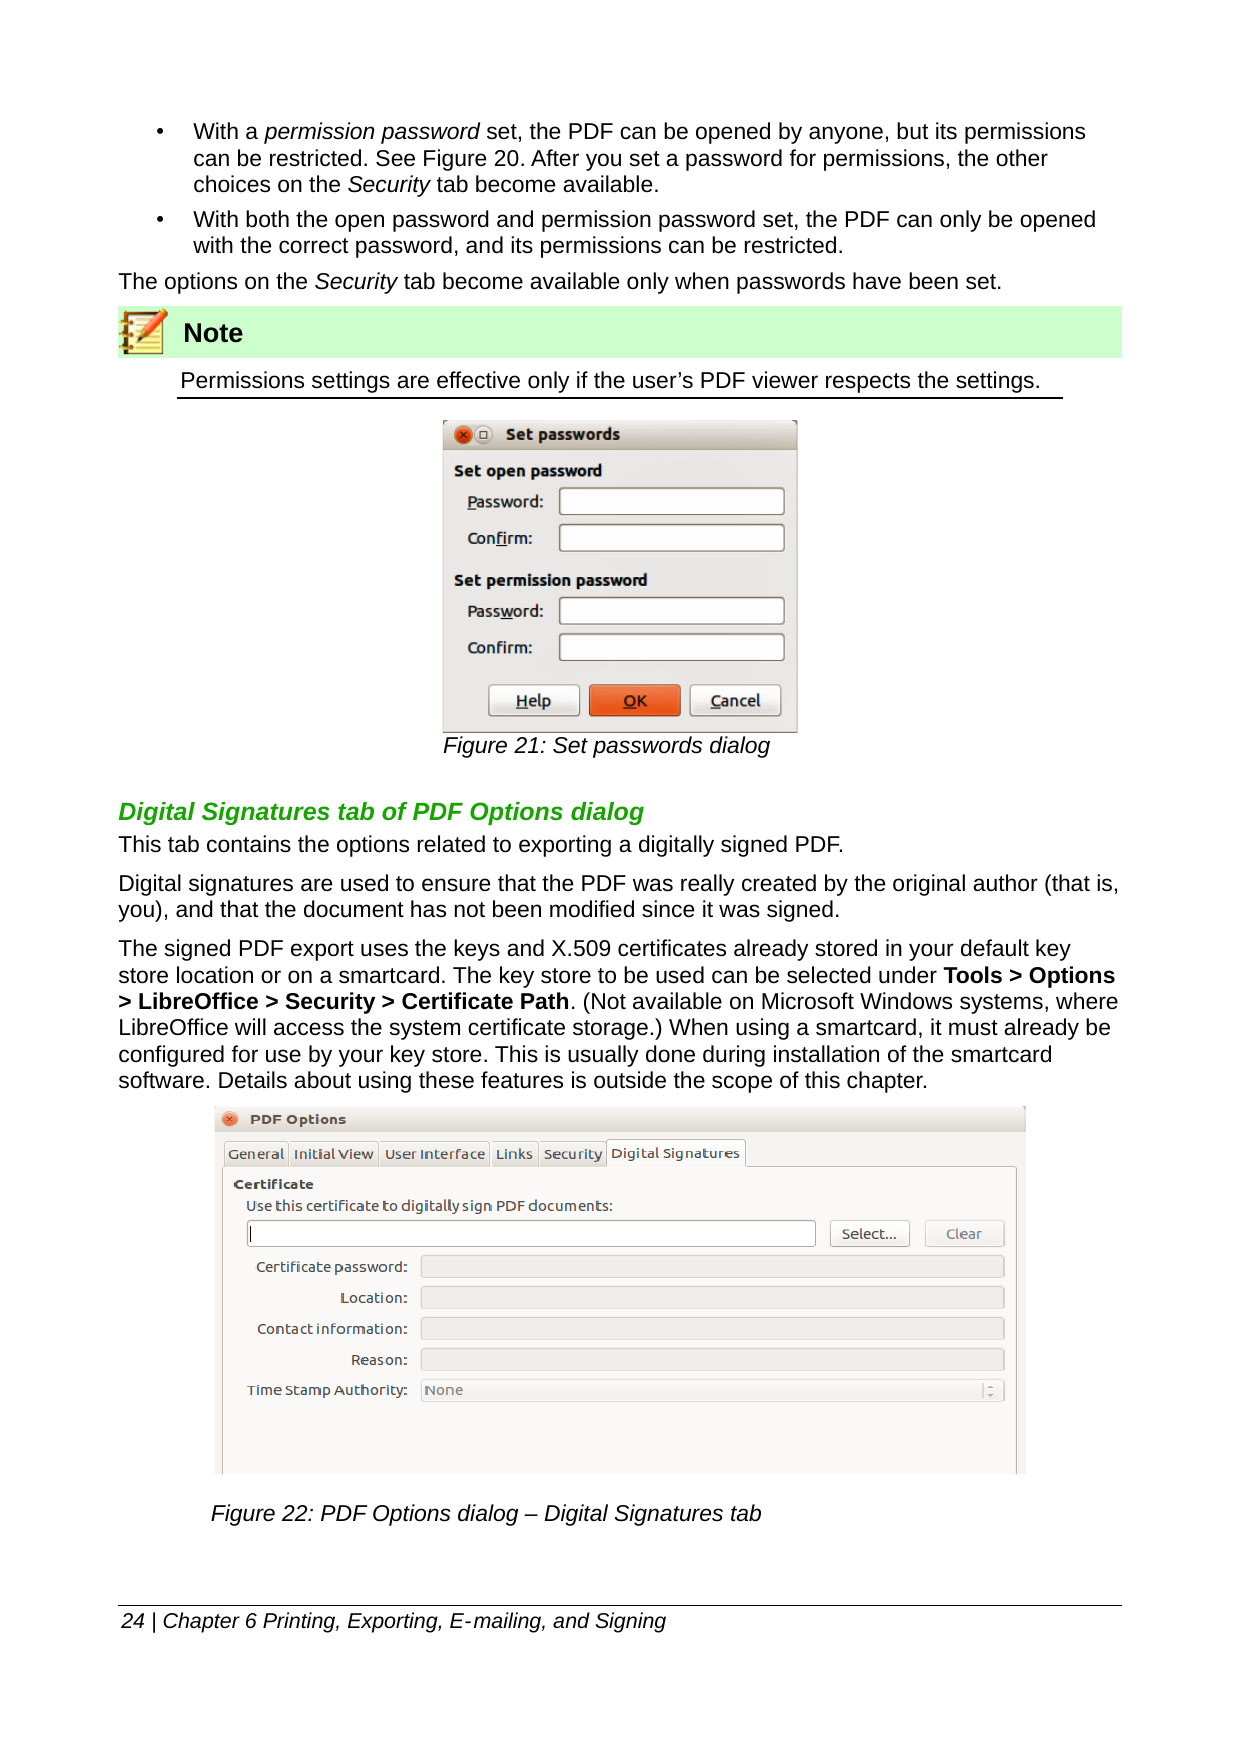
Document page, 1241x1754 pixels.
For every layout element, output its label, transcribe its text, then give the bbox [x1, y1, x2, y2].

picture [214, 1106, 1026, 1474]
subtitle Note [118, 306, 1122, 358]
text Figure 21: Set passwords dialog [443, 733, 797, 759]
subtitle Digital Signatures tab of PDF Options dialog [118, 797, 1122, 825]
list With a permission password set, the PDF can be opened by anyone, but its permissions can be restricted. See Figure 20. After you set a password for permissions, the other choices on the Security tab become available. [156, 118, 1122, 197]
text The signed PDF export uses the keys and X.509 certificates already stored in your default key store location or on a smartcard. The key store to be used can be selected under Tools > Options > LibreOffice > Security > Certificate Path. (Not available on Microsoft Windows systems, where LibreOffice will access the system certificate storage.) When using a smartcard, it must already be configured for use by your key store. This is usually done during installation of the smartcard software. Details about using these features is outside the scope of this chapter. [118, 935, 1122, 1093]
text This tab contains the options related to exporting a digitally signed PDF. [118, 831, 1122, 858]
list With both the open password and permission password set, the PDF can only be opened with the correct password, and its permissions can be restricted. [156, 206, 1122, 259]
text The options on the Security tab become available only when passwords have been set. [118, 268, 1122, 294]
picture [119, 307, 170, 358]
text Figure 22: PDF Options dialog – Digital Signatures tab [211, 1106, 1030, 1526]
picture [442, 420, 798, 733]
text Permissions settings are effective only if the user’s PDF viewer respects the settings. [177, 364, 1063, 397]
text Digital signatures are used to ensure that the PDF was really created by the original author (that is, you), and that the document has not been modified since it was signed. [118, 870, 1122, 923]
